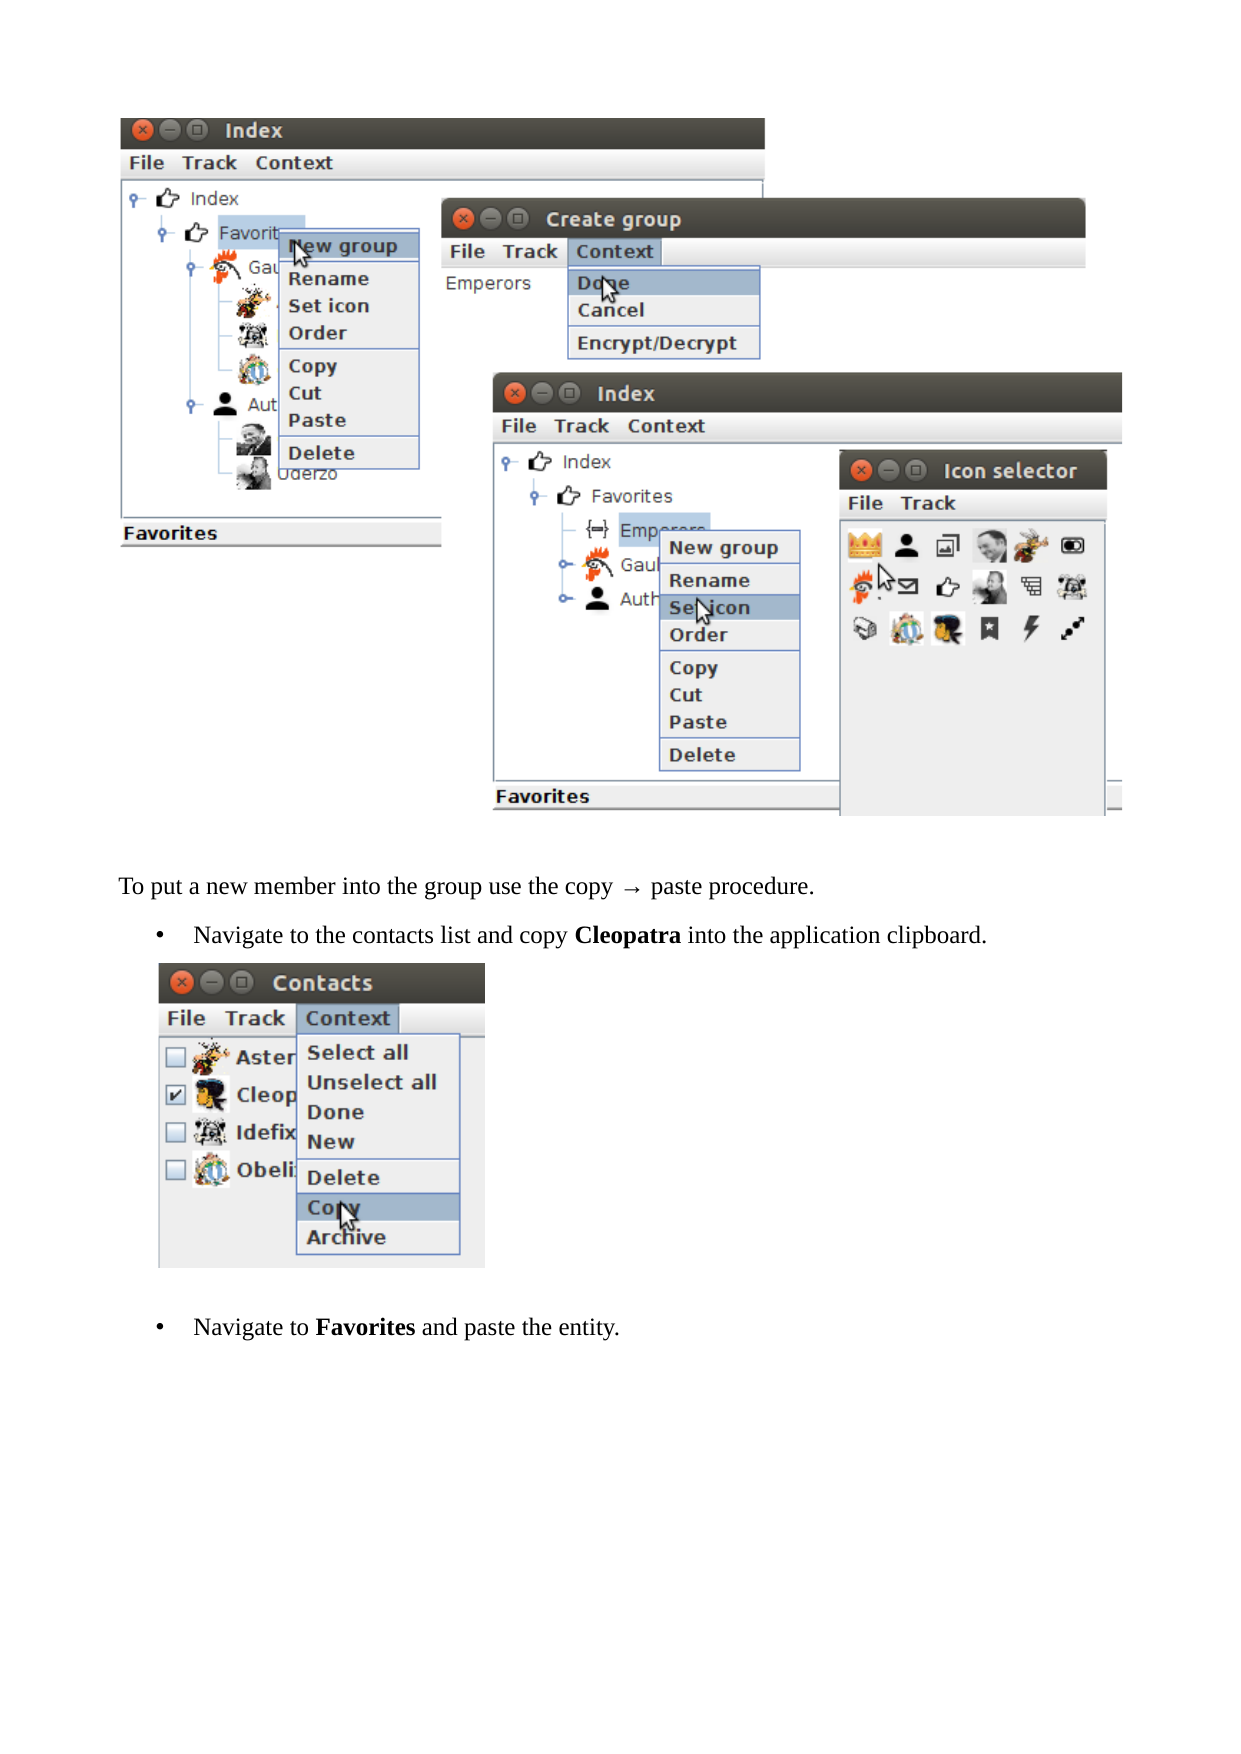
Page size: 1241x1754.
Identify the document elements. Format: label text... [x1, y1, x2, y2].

list Navigate to Favorites and paste the entity. [156, 1312, 1122, 1341]
list Navigate to the contacts list and copy Cleopatra into the application clipboard. [156, 920, 1122, 948]
picture [158, 963, 485, 1268]
picture [118, 118, 1123, 816]
text To put a new member into the group use the copy → paste procedure. [118, 871, 1122, 899]
